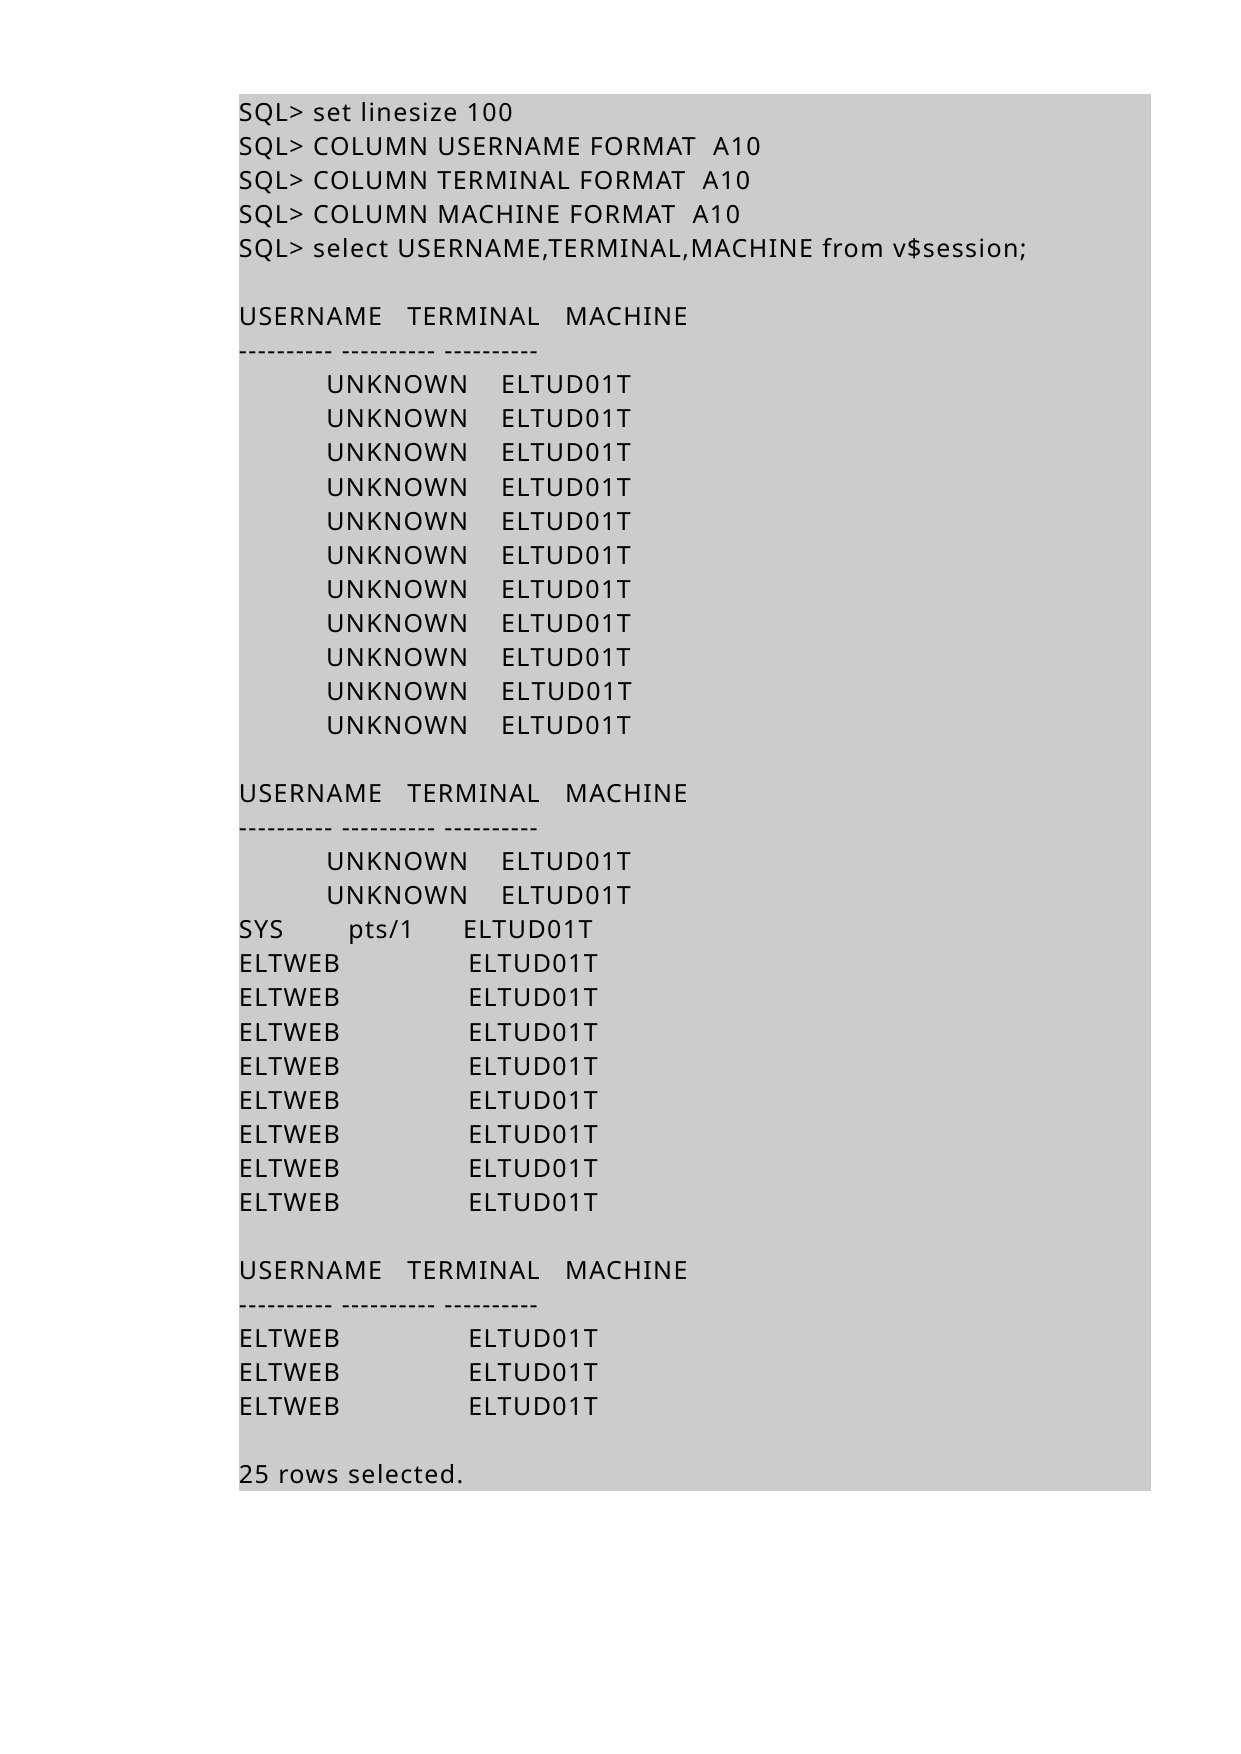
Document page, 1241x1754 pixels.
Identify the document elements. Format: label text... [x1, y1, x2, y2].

text UNKNOWN ELTUD01T [239, 878, 1151, 912]
text SYS pts/1 ELTUD01T [239, 912, 1151, 946]
text SQL> set linesize 100 [239, 94, 1151, 128]
text USERNAME TERMINAL MACHINE [239, 776, 1151, 810]
text ELTWEB ELTUD01T [239, 980, 1151, 1014]
text SQL> COLUMN USERNAME FORMAT A10 [239, 128, 1151, 163]
text ELTWEB ELTUD01T [239, 1116, 1151, 1150]
text ELTWEB ELTUD01T [239, 1355, 1151, 1389]
text ELTWEB ELTUD01T [239, 1014, 1151, 1048]
text USERNAME TERMINAL MACHINE [239, 299, 1151, 333]
text UNKNOWN ELTUD01T [239, 401, 1151, 435]
text SQL> COLUMN TERMINAL FORMAT A10 [239, 163, 1151, 197]
text UNKNOWN ELTUD01T [239, 503, 1151, 537]
text UNKNOWN ELTUD01T [239, 367, 1151, 401]
text UNKNOWN ELTUD01T [239, 708, 1151, 742]
text UNKNOWN ELTUD01T [239, 605, 1151, 639]
text USERNAME TERMINAL MACHINE [239, 1253, 1151, 1287]
text ELTWEB ELTUD01T [239, 1321, 1151, 1355]
text UNKNOWN ELTUD01T [239, 639, 1151, 673]
text ELTWEB ELTUD01T [239, 1048, 1151, 1082]
text ---------- ---------- ---------- [239, 810, 1151, 844]
text ELTWEB ELTUD01T [239, 1082, 1151, 1116]
text ELTWEB ELTUD01T [239, 946, 1151, 980]
text SQL> COLUMN MACHINE FORMAT A10 [239, 197, 1151, 231]
text UNKNOWN ELTUD01T [239, 435, 1151, 469]
text 25 rows selected. [239, 1457, 1151, 1491]
text UNKNOWN ELTUD01T [239, 844, 1151, 878]
text ---------- ---------- ---------- [239, 333, 1151, 367]
text ELTWEB ELTUD01T [239, 1389, 1151, 1423]
text ELTWEB ELTUD01T [239, 1184, 1151, 1218]
text UNKNOWN ELTUD01T [239, 571, 1151, 605]
text SQL> select USERNAME,TERMINAL,MACHINE from v$session; [239, 231, 1151, 265]
text ELTWEB ELTUD01T [239, 1150, 1151, 1184]
text UNKNOWN ELTUD01T [239, 537, 1151, 571]
text UNKNOWN ELTUD01T [239, 469, 1151, 503]
text UNKNOWN ELTUD01T [239, 673, 1151, 708]
text ---------- ---------- ---------- [239, 1287, 1151, 1321]
